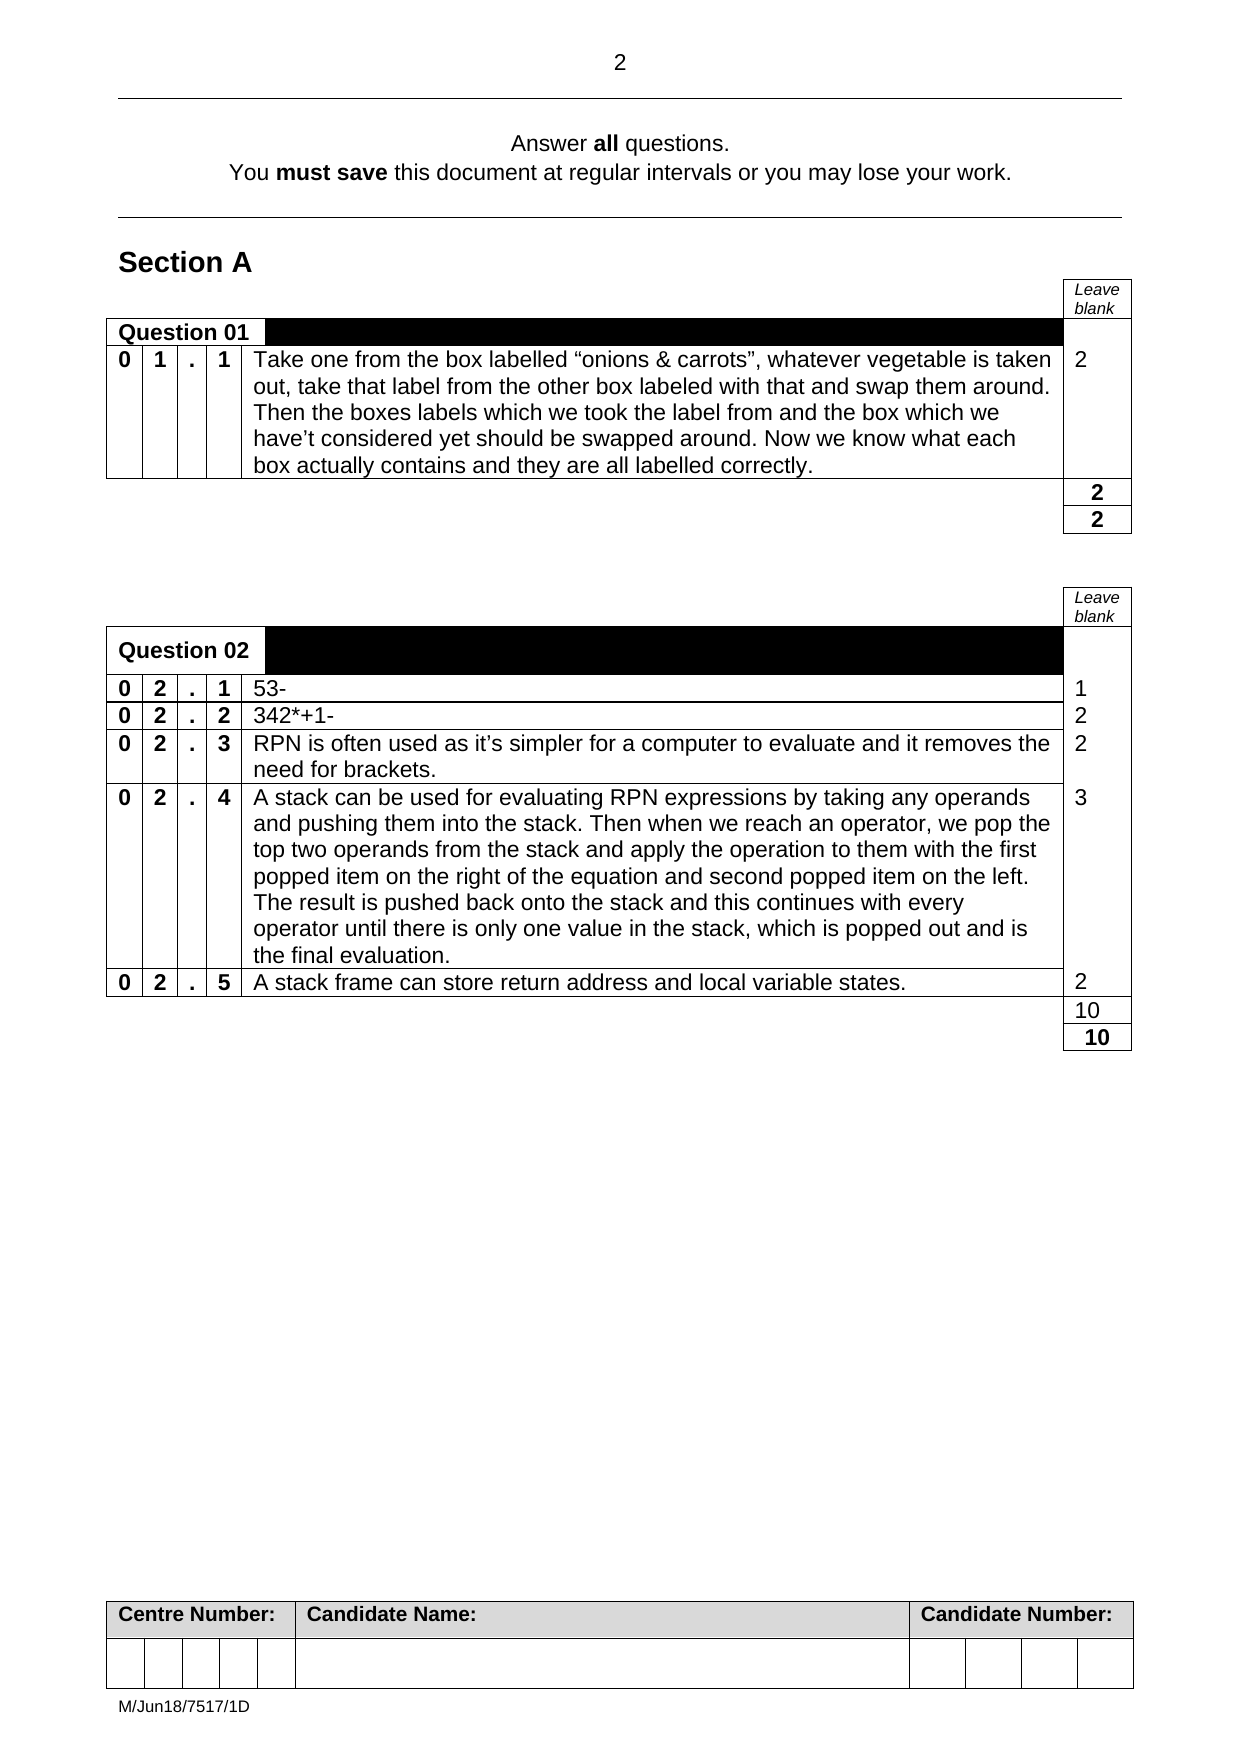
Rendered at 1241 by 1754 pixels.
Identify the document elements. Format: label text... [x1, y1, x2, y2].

table_cell 1 [207, 675, 241, 701]
table_cell [142, 505, 177, 533]
table_cell [178, 997, 206, 1023]
table_cell [242, 1023, 1063, 1050]
table_cell 2 [143, 969, 177, 996]
table_cell [206, 479, 242, 505]
table_cell [266, 319, 1063, 345]
table_cell [206, 1023, 242, 1050]
table_cell . [178, 969, 206, 996]
table_cell 2 [1064, 345, 1131, 478]
table_cell 2 [207, 703, 241, 729]
table_cell [142, 479, 177, 505]
table_cell [206, 997, 242, 1023]
table_cell Question 02 [107, 627, 265, 674]
table_cell 4 [207, 784, 241, 968]
table_cell 0 [107, 346, 142, 478]
table_cell [107, 505, 142, 533]
table_cell . [178, 346, 206, 478]
table_cell 2 [143, 675, 177, 701]
table_cell [177, 479, 206, 505]
table_cell 10 [1064, 1024, 1131, 1050]
table_cell 3 2 [1064, 783, 1131, 996]
table_cell . [178, 675, 206, 701]
table_cell [107, 997, 142, 1023]
table_cell [142, 997, 178, 1023]
table_cell [178, 1023, 206, 1050]
table_cell 2 [143, 703, 177, 729]
table_cell A stack frame can store return address and local variable states. [242, 969, 1063, 996]
table_cell [206, 505, 242, 533]
table_cell [1064, 319, 1131, 345]
table_cell 53- [242, 675, 1063, 701]
table_cell 0 [107, 675, 142, 701]
table_cell 10 [1064, 997, 1131, 1023]
table_cell 1 [143, 346, 177, 478]
table_cell A stack can be used for evaluating RPN expressions by taking any operands and pushing them into the stack. Then when we reach an operator, we pop the top two operands from the stack and apply the operation to them with the first popped item on the right of the equation and second popped item on the left. The result is pushed back onto the stack and this continues with every operator until there is only one value in the stack, which is popped out and is the final evaluation. [242, 784, 1063, 968]
table_cell 2 [1064, 506, 1131, 533]
table_header Leave blank [1064, 280, 1131, 318]
table_cell RPN is often used as it’s simpler for a computer to evaluate and it removes the need for brackets. [242, 730, 1063, 783]
table_cell 1 [207, 346, 241, 478]
table_cell [107, 1023, 142, 1050]
table_cell 2 [1064, 701, 1131, 729]
table_cell 342*+1- [242, 703, 1063, 729]
table_cell [142, 1023, 178, 1050]
table_cell 0 [107, 703, 142, 729]
table_cell 0 [107, 784, 142, 968]
table_cell 2 [143, 730, 177, 783]
table_header [107, 279, 1063, 318]
table_cell [107, 479, 142, 505]
table_cell . [178, 784, 206, 968]
table_cell Take one from the box labelled “onions & carrots”, whatever vegetable is taken out, take that label from the other box labeled with that and swap them around. Then the boxes labels which we took the label from and the box which we have’t considered yet should be swapped around. Now we know what each box actually contains and they are all labelled correctly. [242, 346, 1063, 478]
table_cell 0 [107, 969, 142, 996]
table_header Leave blank [1064, 588, 1131, 626]
table_cell . [178, 730, 206, 783]
table_cell 2 [143, 784, 177, 968]
table_cell [1064, 627, 1131, 674]
table_cell [177, 505, 206, 533]
table_cell 2 [1064, 729, 1131, 783]
text Section A [118, 245, 1122, 278]
table_cell 3 [207, 730, 241, 783]
table_cell Question 01 [107, 319, 265, 345]
table_cell [242, 505, 1063, 533]
table_cell 0 [107, 730, 142, 783]
table_cell 1 [1064, 674, 1131, 701]
table_cell 2 [1064, 479, 1131, 505]
text You must save this document at regular intervals or you may lose your work. [118, 157, 1122, 186]
text Answer all questions. [118, 128, 1122, 157]
table_cell [242, 479, 1063, 505]
table_header [107, 587, 1063, 626]
table_cell [242, 997, 1063, 1023]
table_cell 5 [207, 969, 241, 996]
table_cell [266, 627, 1063, 674]
table_cell . [178, 703, 206, 729]
